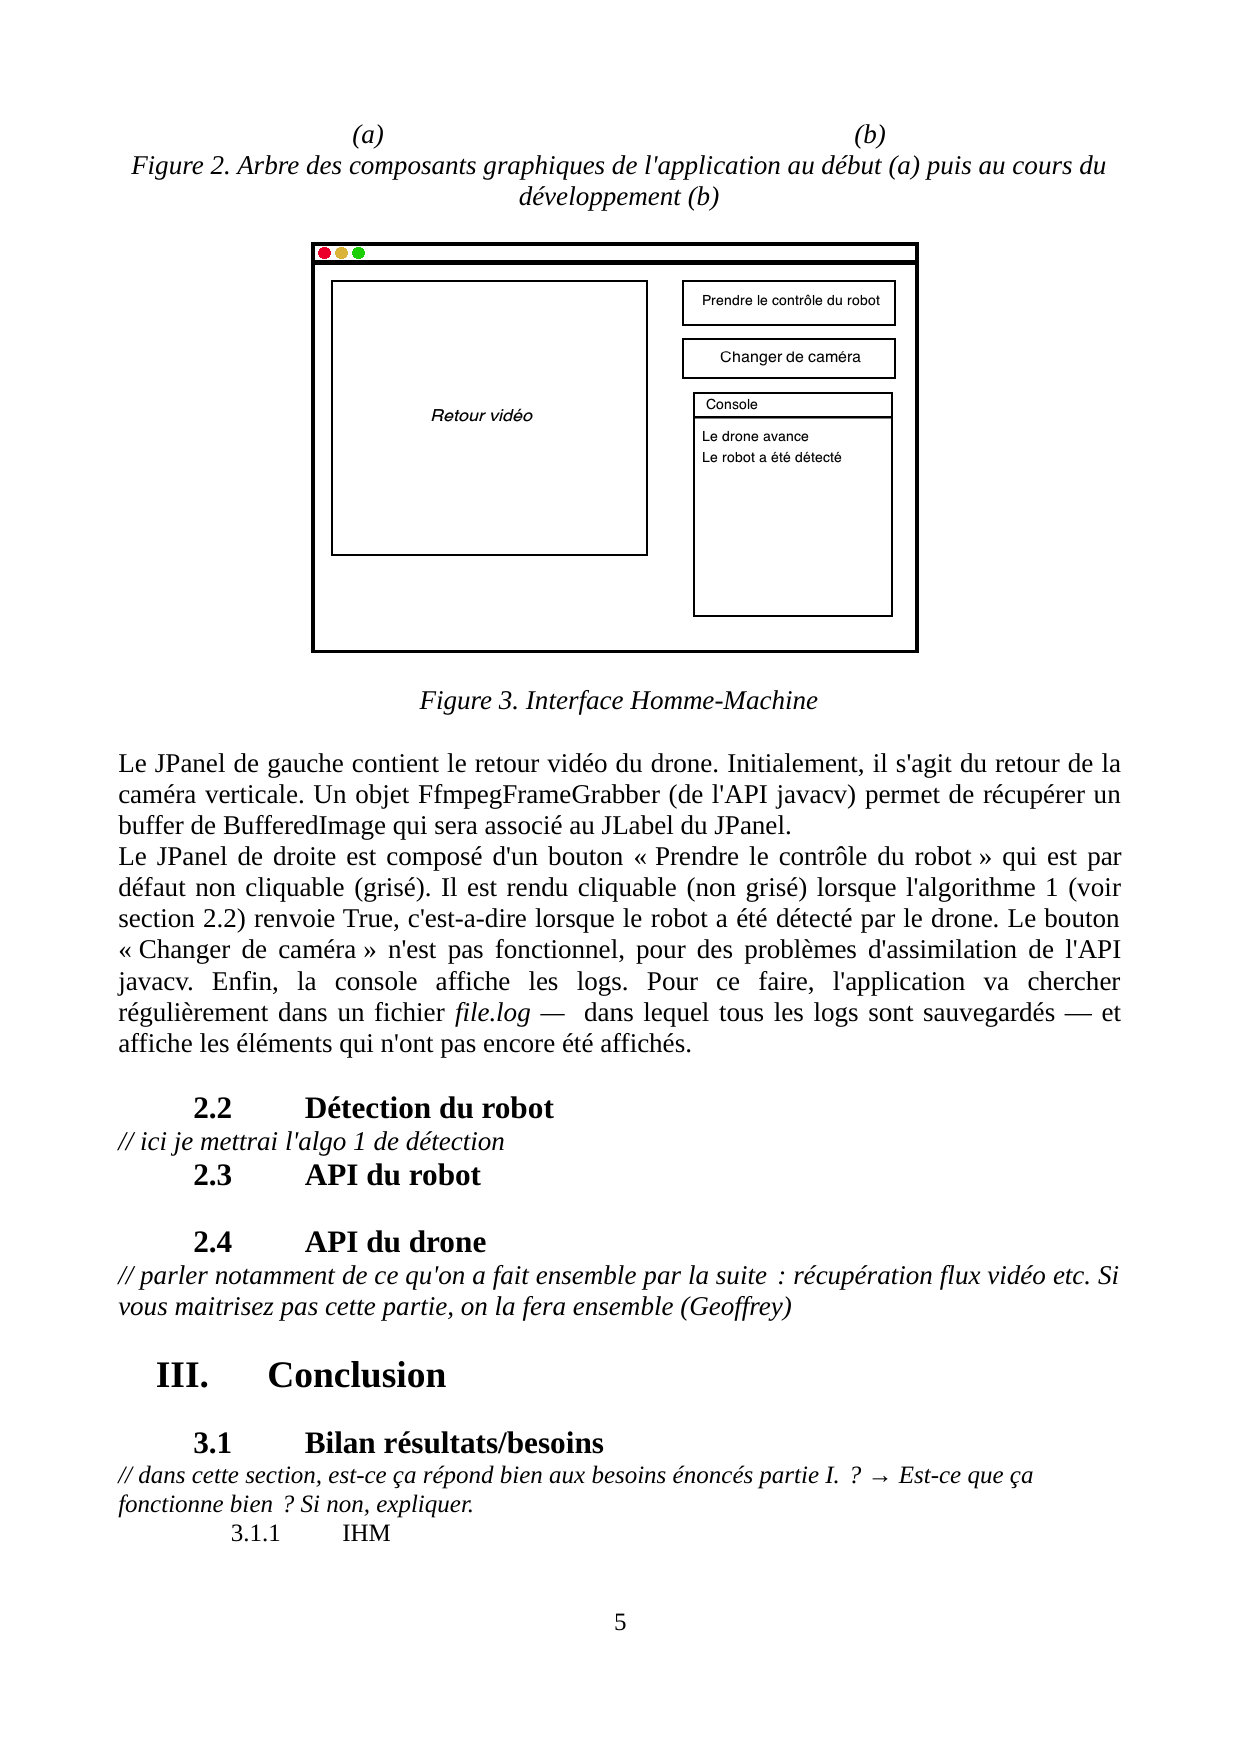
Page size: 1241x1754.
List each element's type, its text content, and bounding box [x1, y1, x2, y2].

text Le JPanel de gauche contient le retour vidéo du drone. Initialement, il s'agit du retour de la caméra verticale. Un objet FfmpegFrameGrabber (de l'API javacv) permet de récupérer un buffer de BufferedImage qui sera associé au JLabel du JPanel. [118, 747, 1122, 840]
list Bilan résultats/besoins [193, 1425, 1122, 1461]
picture [300, 219, 939, 685]
text // ici je mettrai l'algo 1 de détection [118, 1125, 1122, 1156]
text Le JPanel de droite est composé d'un bouton « Prendre le contrôle du robot » qui est par défaut non cliquable (grisé). Il est rendu cliquable (non grisé) lorsque l'algorithme 1 (voir section 2.2) renvoie True, c'est-a-dire lorsque le robot a été détecté par le drone. Le bouton « Changer de caméra » n'est pas fonctionnel, pour des problèmes d'assimilation de l'API javacv. Enfin, la console affiche les logs. Pour ce faire, l'application va chercher régulièrement dans un fichier file.log — dans lequel tous les logs sont sauvegardés — et affiche les éléments qui n'ont pas encore été affichés. [118, 840, 1122, 1058]
text // dans cette section, est-ce ça répond bien aux besoins énoncés partie I. ? → Est-ce que ça fonctionne bien ? Si non, expliquer. [118, 1461, 1122, 1518]
list Détection du robot [193, 1089, 1122, 1125]
text (a) [118, 118, 620, 149]
list API du robot [193, 1156, 1122, 1192]
text Figure 2. Arbre des composants graphiques de l'application au début (a) puis au cours du développement (b) [118, 149, 1122, 212]
text (b) [620, 118, 1122, 149]
list API du drone [193, 1223, 1122, 1259]
list IHM [231, 1518, 1122, 1547]
list Conclusion [156, 1353, 1122, 1396]
text Figure 3. Interface Homme-Machine [118, 212, 1122, 716]
text // parler notamment de ce qu'on a fait ensemble par la suite : récupération flux vidéo etc. Si vous maitrisez pas cette partie, on la fera ensemble (Geoffrey) [118, 1259, 1122, 1322]
